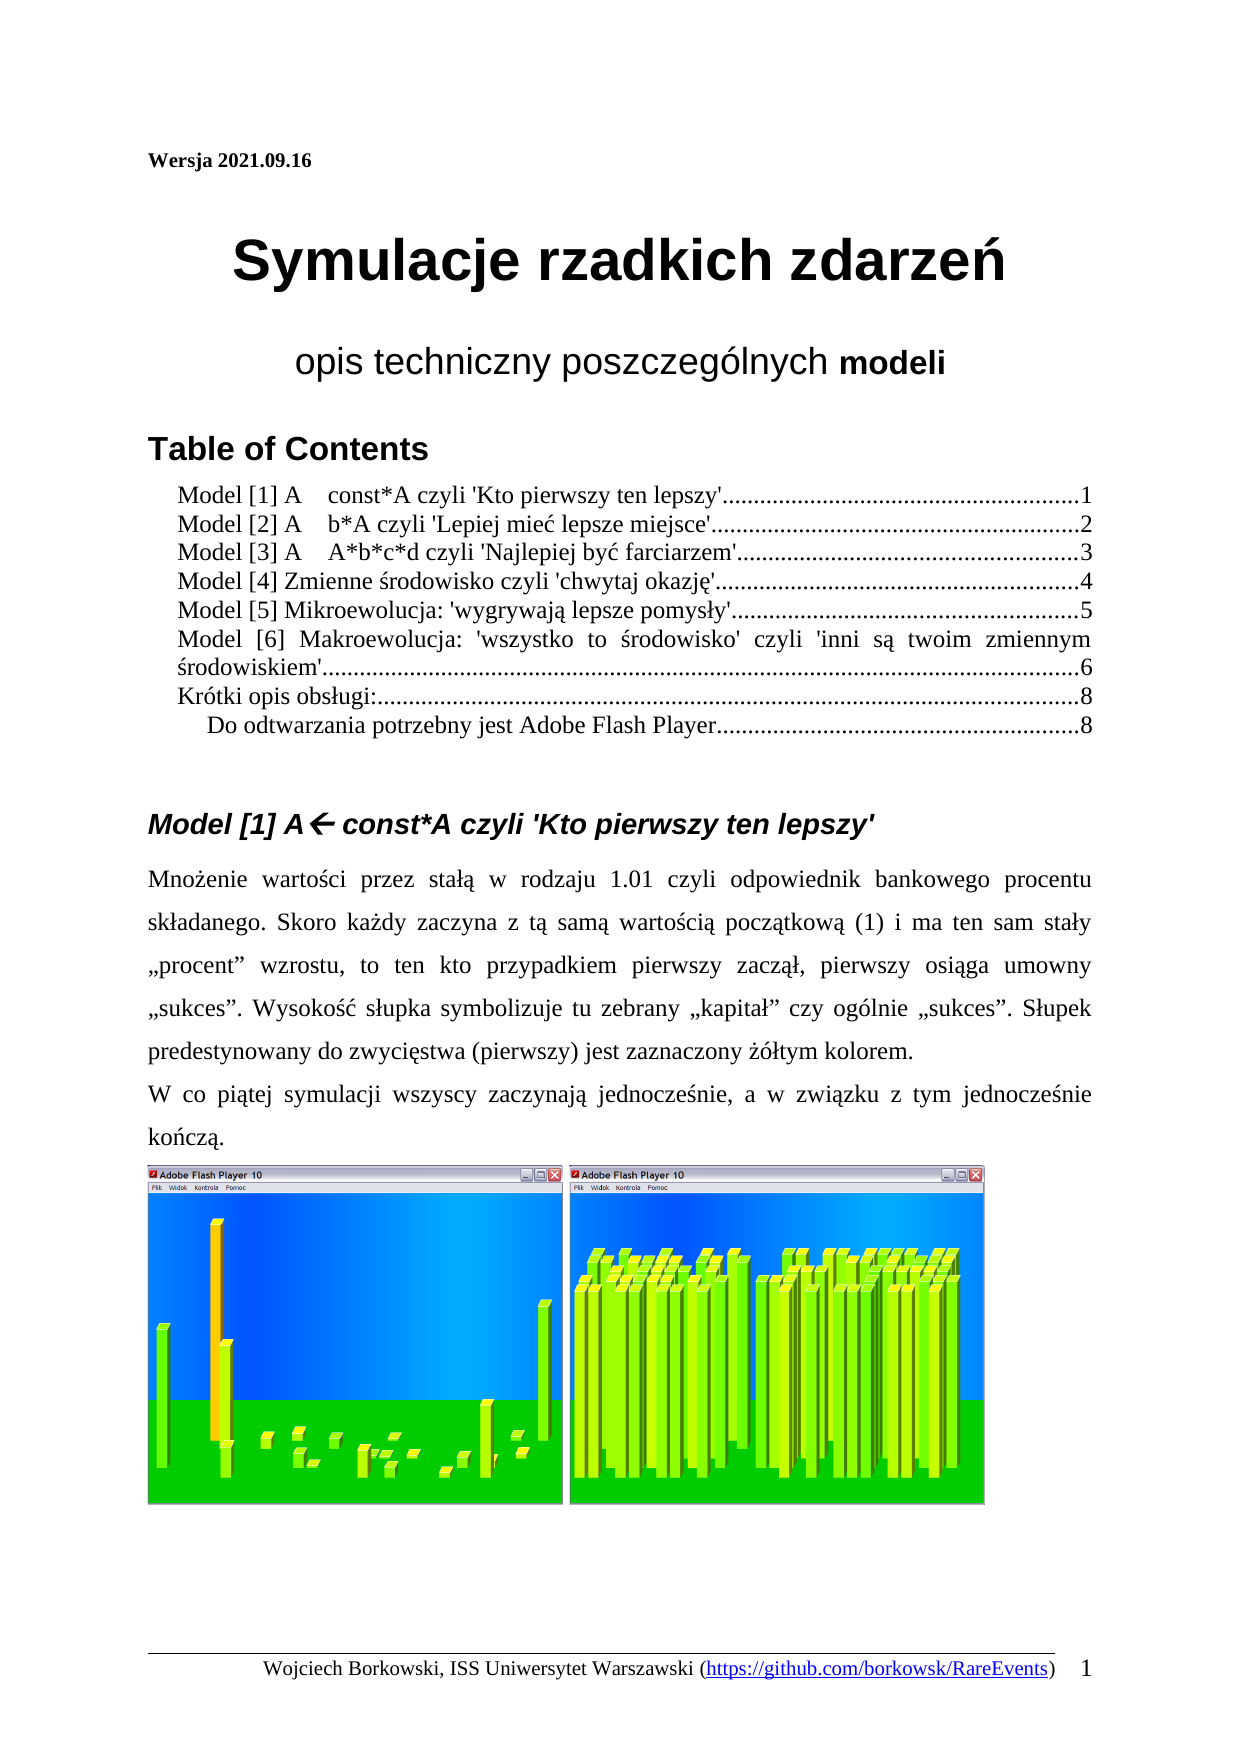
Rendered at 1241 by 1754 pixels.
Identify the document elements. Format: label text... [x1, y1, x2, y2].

subtitle Model [1] A const*A czyli 'Kto pierwszy ten lepszy' [148, 807, 1093, 841]
text Model [3] A A*b*c*d czyli 'Najlepiej być farciarzem' 3 [177, 537, 1093, 566]
text Mnożenie wartości przez stałą w rodzaju 1.01 czyli odpowiednik bankowego procentu składanego. Skoro każdy zaczyna z tą samą wartością początkową (1) i ma ten sam stały „procent” wzrostu, to ten kto przypadkiem pierwszy zaczął, pierwszy osiąga umowny „sukces”. Wysokość słupka symbolizuje tu zebrany „kapitał” czy ogólnie „sukces”. Słupek predestynowany do zwycięstwa (pierwszy) jest zaznaczony żółtym kolorem. [148, 864, 1093, 1065]
text Model [4] Zmienne środowisko czyli 'chwytaj okazję' 4 [177, 566, 1093, 595]
text Model [6] Makroewolucja: 'wszystko to środowisko' czyli 'inni są twoim zmiennym środowiskiem' 6 [177, 624, 1093, 681]
text Model [2] A b*A czyli 'Lepiej mieć lepsze miejsce' 2 [177, 509, 1093, 537]
text Model [1] A const*A czyli 'Kto pierwszy ten lepszy' 1 [177, 480, 1093, 509]
text Krótki opis obsługi: 8 [177, 681, 1093, 710]
title Symulacje rzadkich zdarzeń [148, 226, 1093, 293]
text Model [5] Mikroewolucja: 'wygrywają lepsze pomysły' 5 [177, 595, 1093, 624]
text Do odtwarzania potrzebny jest Adobe Flash Player 8 [207, 710, 1093, 739]
picture [569, 1165, 985, 1505]
subtitle Table of Contents [148, 429, 1093, 467]
text W co piątej symulacji wszyscy zaczynają jednocześnie, a w związku z tym jednocześnie kończą. [148, 1079, 1093, 1151]
subtitle opis techniczny poszczególnych modeli [148, 339, 1093, 382]
picture [147, 1165, 563, 1505]
